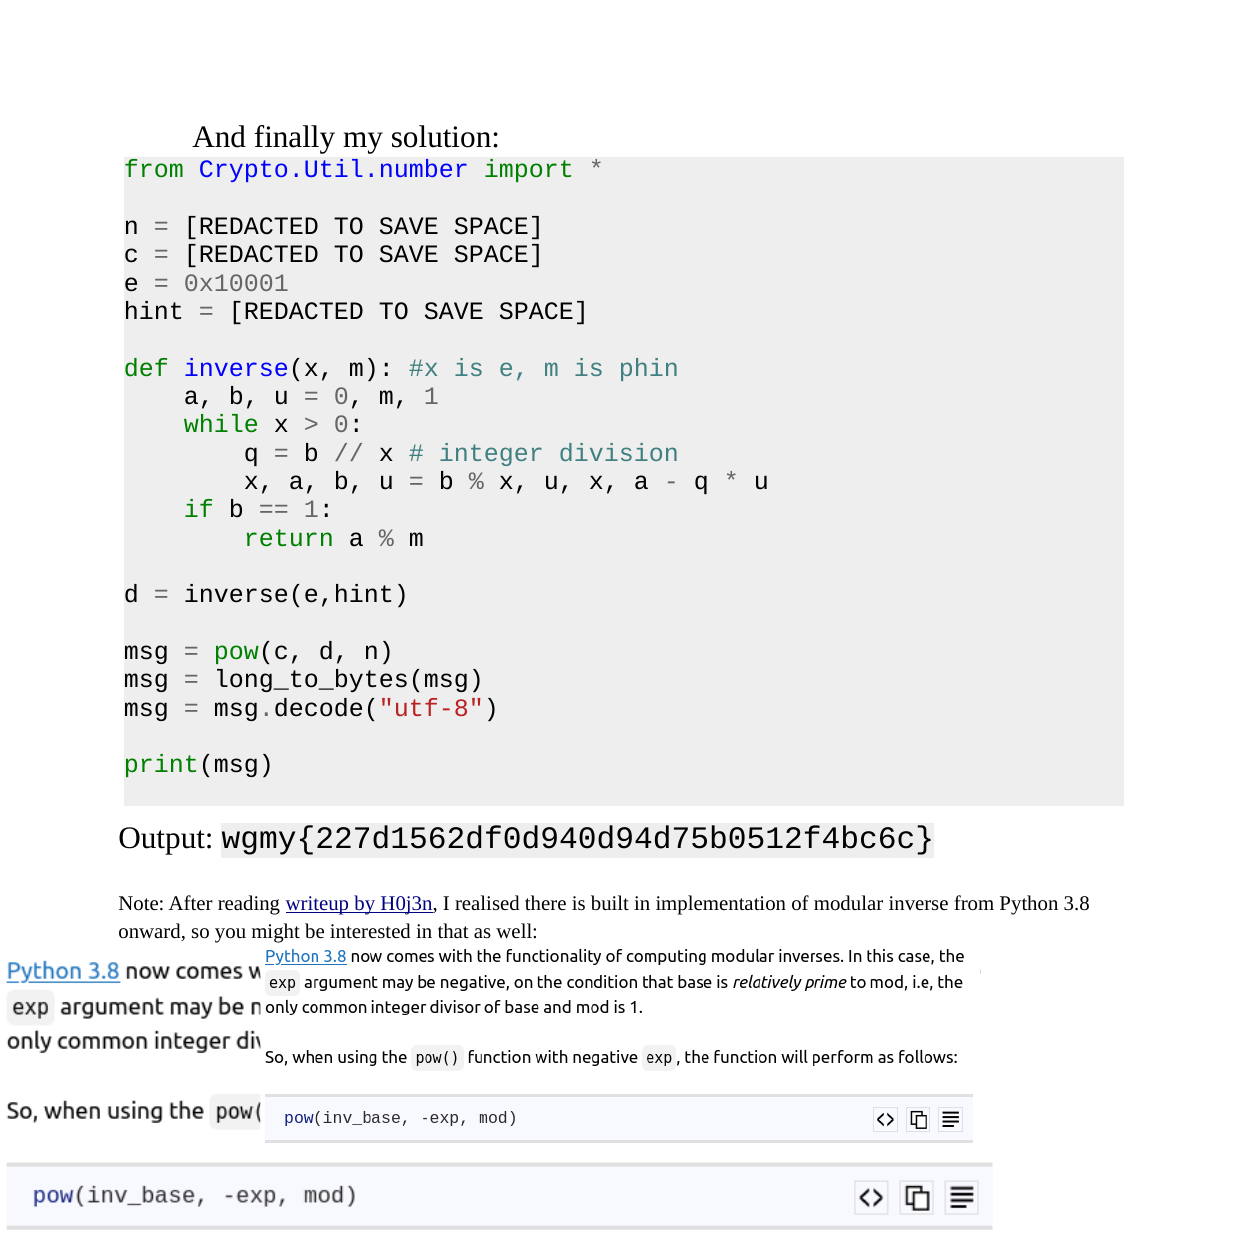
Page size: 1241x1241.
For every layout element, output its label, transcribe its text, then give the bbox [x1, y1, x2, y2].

text Output: wgmy{227d1562df0d940d94d75b0512f4bc6c} [118, 819, 1122, 858]
text Note: After reading writeup by H0j3n, I realised there is built in implementation of modular inverse from Python 3.8 onward, so you might be interested in that as well: [118, 891, 1122, 943]
text And finally my solution: [118, 118, 1122, 154]
picture [0, 946, 1005, 1241]
